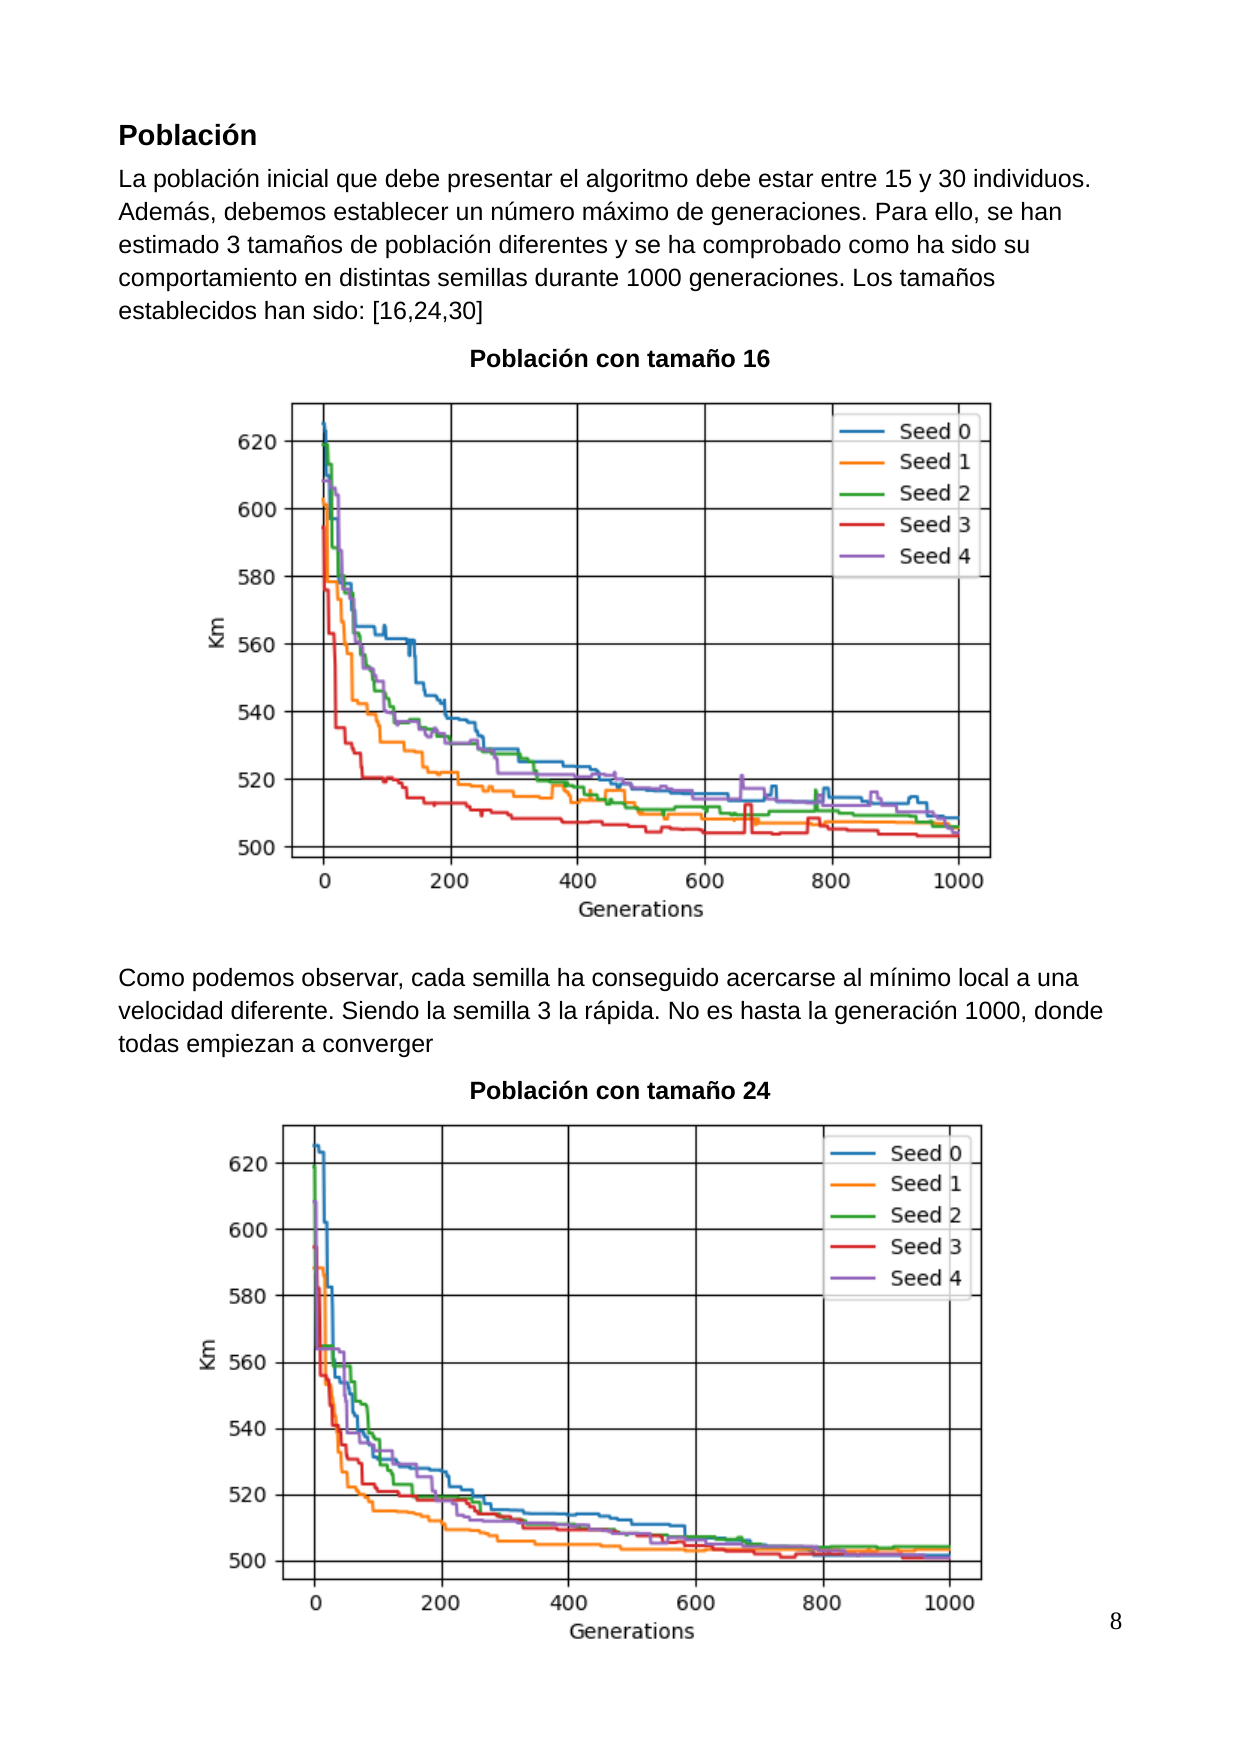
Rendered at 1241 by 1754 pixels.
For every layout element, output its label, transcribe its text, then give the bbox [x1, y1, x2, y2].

text Población con tamaño 16 [118, 344, 1122, 373]
subtitle Población [118, 118, 1122, 152]
picture [179, 373, 1080, 932]
text Población con tamaño 24 [118, 1076, 1122, 1105]
text Como podemos observar, cada semilla ha conseguido acercarse al mínimo local a una velocidad diferente. Siendo la semilla 3 la rápida. No es hasta la generación 1000, donde todas empiezan a converger [118, 963, 1122, 1057]
text La población inicial que debe presentar el algoritmo debe estar entre 15 y 30 individuos. Además, debemos establecer un número máximo de generaciones. Para ello, se han estimado 3 tamaños de población diferentes y se ha comprobado como ha sido su comportamiento en distintas semillas durante 1000 generaciones. Los tamaños establecidos han sido: [16,24,30] [118, 164, 1122, 325]
picture [170, 1106, 1071, 1654]
